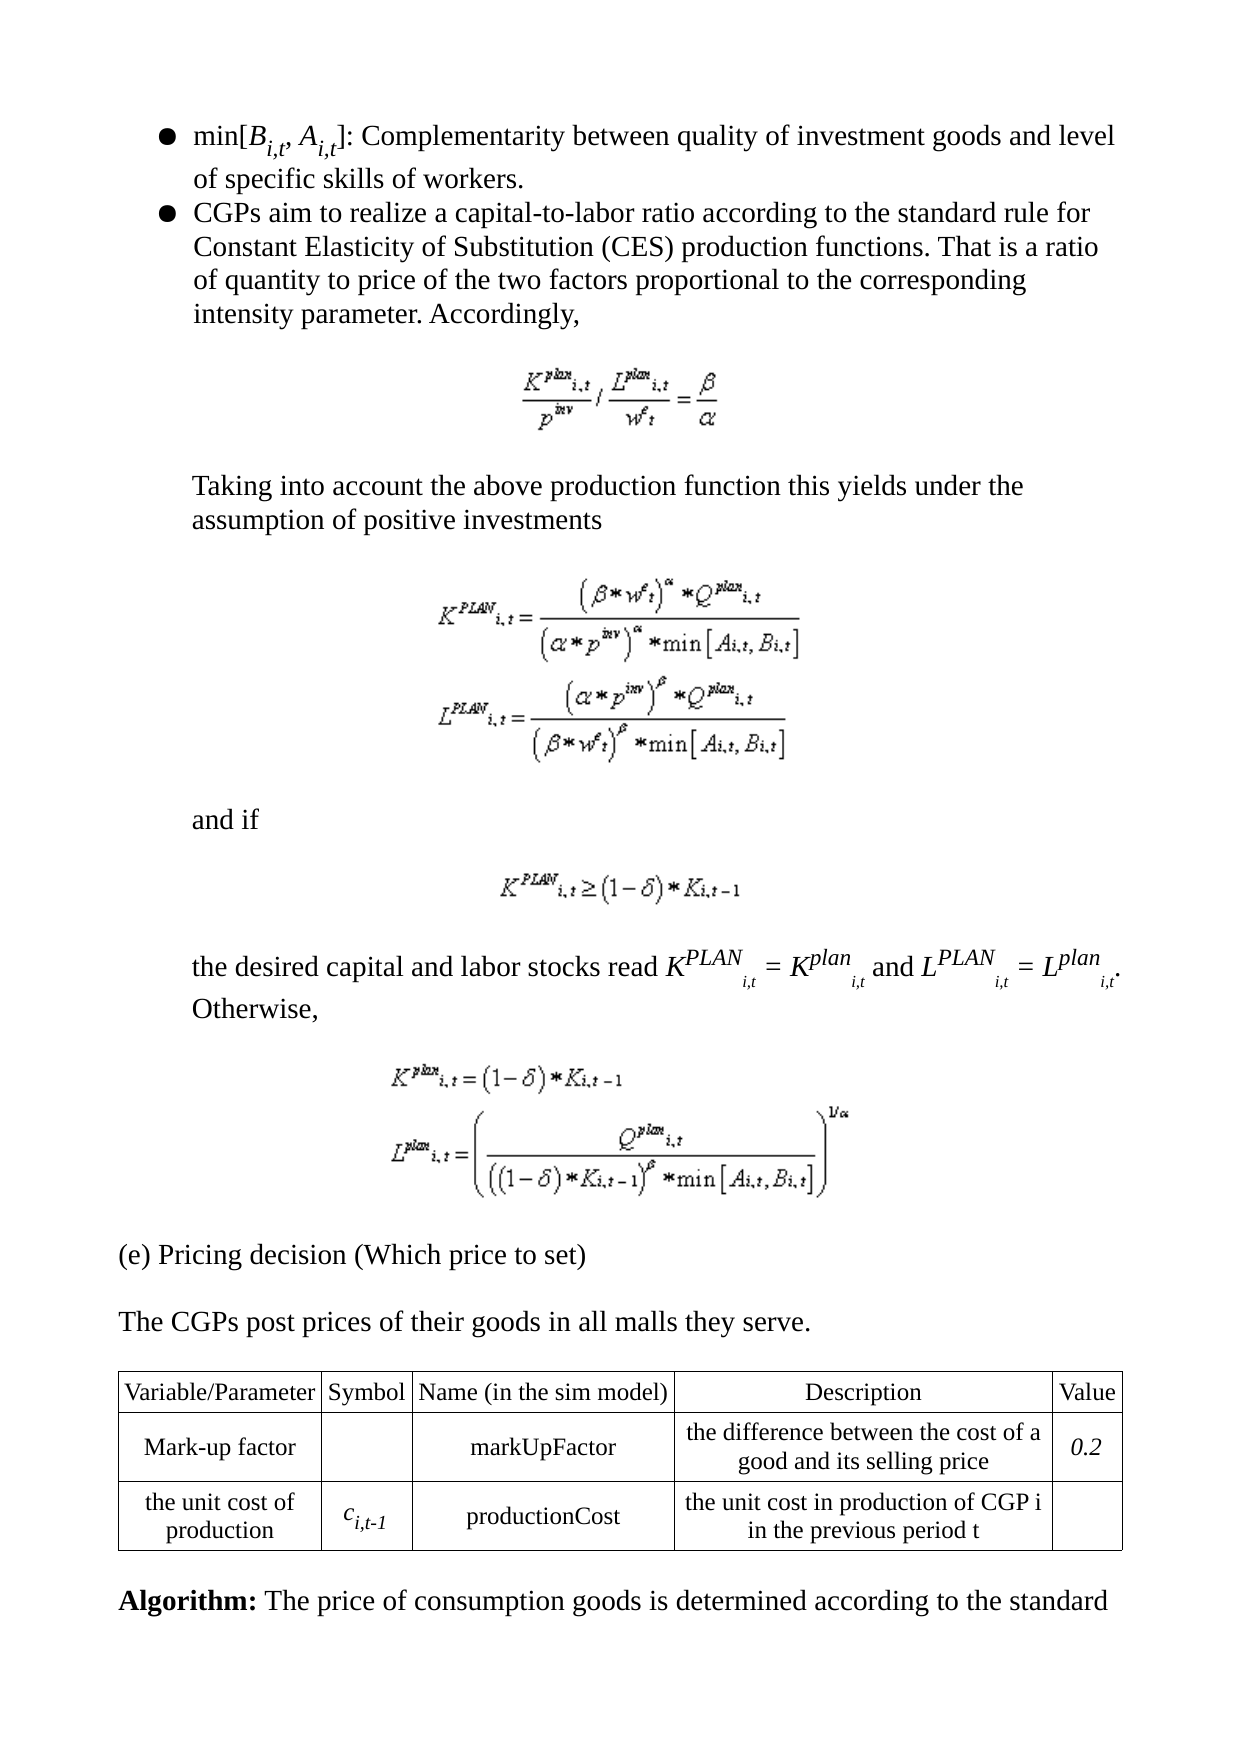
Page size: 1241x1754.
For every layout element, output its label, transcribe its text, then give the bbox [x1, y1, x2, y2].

table_header Symbol [322, 1372, 412, 1412]
picture [518, 362, 722, 435]
text Algorithm: The price of consumption goods is determined according to the standard [118, 1583, 1122, 1617]
picture [387, 1058, 853, 1204]
text the desired capital and labor stocks read KPLANi,t = Kplani,t and LPLANi,t = Lplani,t. Otherwise, [118, 944, 1122, 1025]
table_header Variable/Parameter [119, 1372, 321, 1412]
table_cell ci,t-1 [322, 1482, 412, 1550]
picture [434, 568, 806, 769]
table_cell the difference between the cost of a good and its selling price [675, 1413, 1052, 1481]
table_header Value [1053, 1372, 1122, 1412]
table_cell productionCost [413, 1482, 674, 1550]
table_header Name (in the sim model) [413, 1372, 674, 1412]
text The CGPs post prices of their goods in all malls they serve. [118, 1304, 1122, 1338]
table_cell 0.2 [1053, 1413, 1122, 1481]
text Taking into account the above production function this yields under the assumption of positive investments [118, 468, 1122, 535]
list min[Bi,t, Ai,t]: Complementarity between quality of investment goods and level of specific skills of workers. [156, 118, 1122, 195]
table_cell the unit cost in production of CGP i in the previous period t [675, 1482, 1052, 1550]
table_cell the unit cost of production [119, 1482, 321, 1550]
table_cell Mark-up factor [119, 1413, 321, 1481]
table_cell markUpFactor [413, 1413, 674, 1481]
table_header Description [675, 1372, 1052, 1412]
table_cell [1053, 1482, 1122, 1550]
list CGPs aim to realize a capital-to-labor ratio according to the standard rule for Constant Elasticity of Substitution (CES) production functions. That is a ratio of quantity to price of the two factors proportional to the corresponding intensity parameter. Accordingly, [156, 195, 1122, 329]
picture [496, 869, 744, 911]
table_cell [322, 1413, 412, 1481]
text and if [118, 802, 1122, 836]
text (e) Pricing decision (Which price to set) [118, 1237, 1122, 1271]
